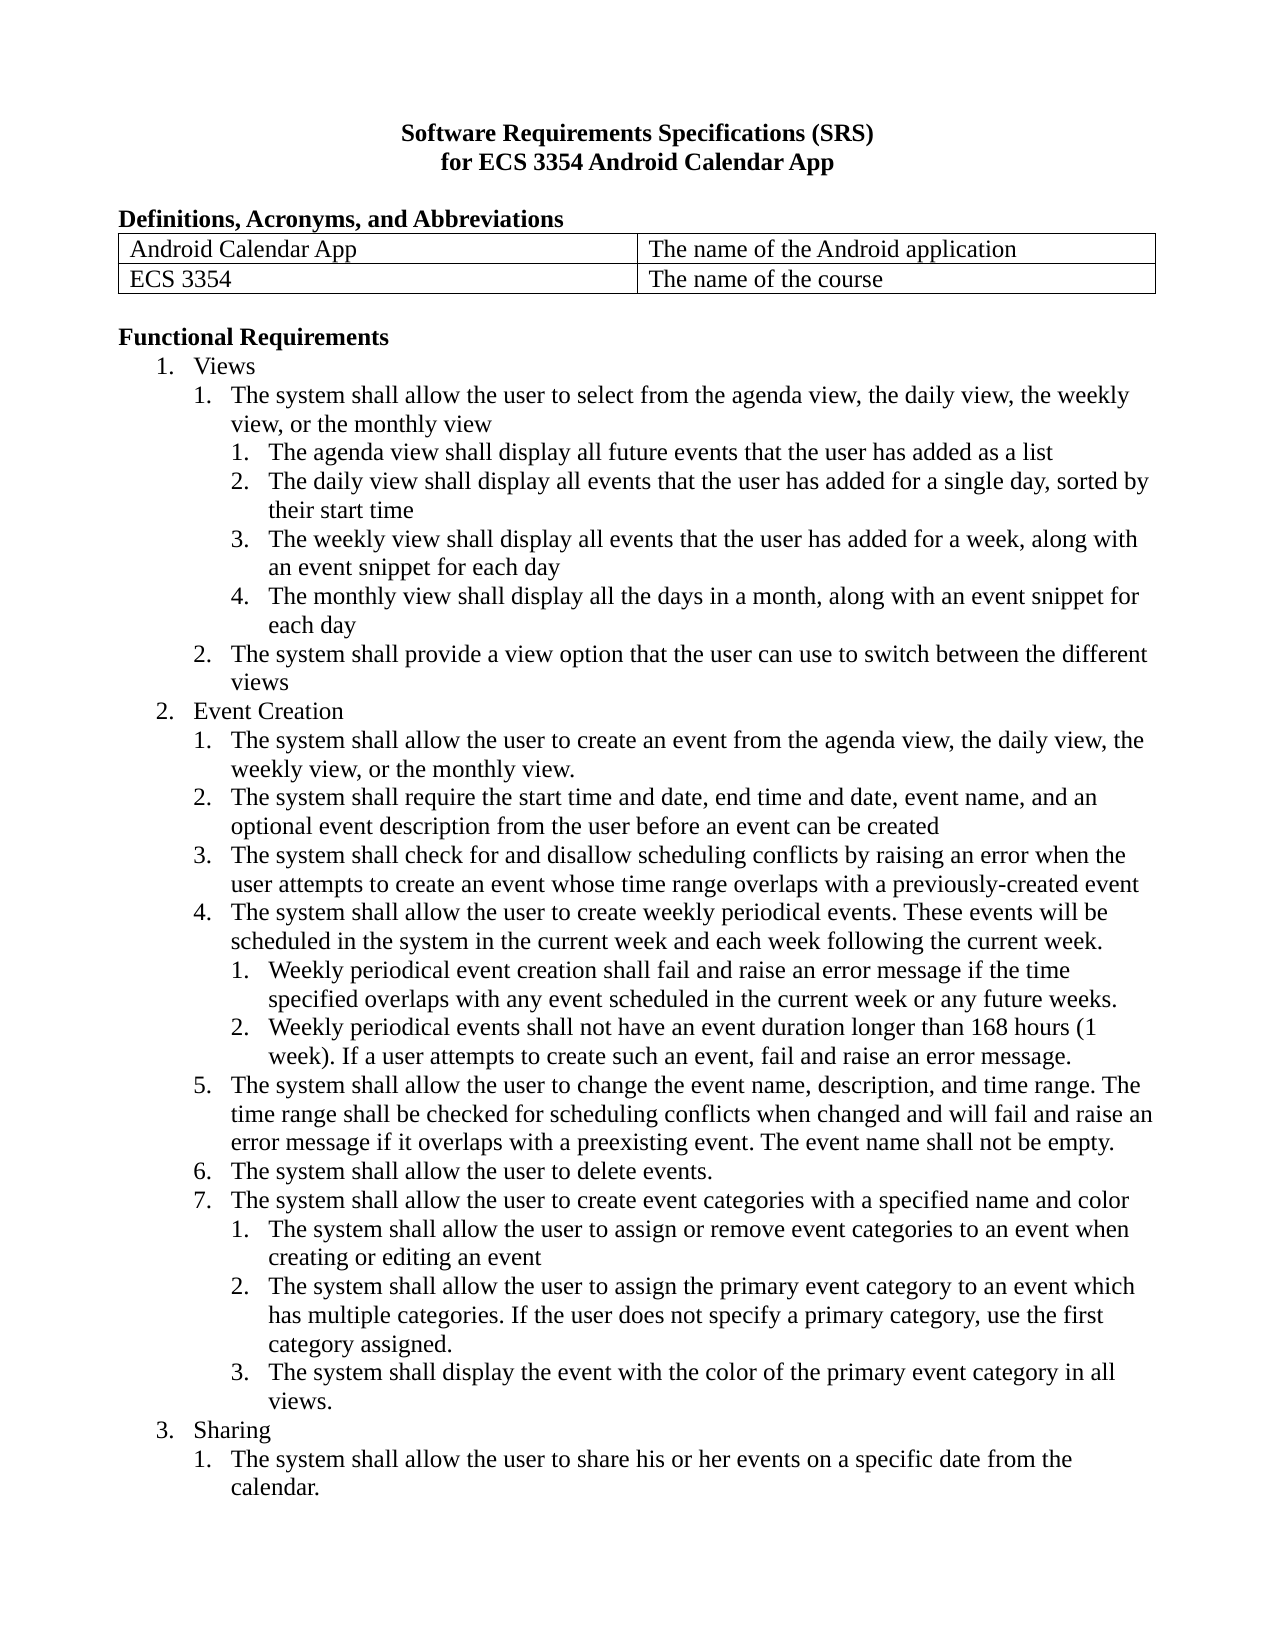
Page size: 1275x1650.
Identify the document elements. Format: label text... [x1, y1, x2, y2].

list The system shall allow the user to share his or her events on a specific date from the calendar. [193, 1444, 1157, 1501]
list The system shall allow the user to assign the primary event category to an event which has multiple categories. If the user does not specify a primary category, use the first category assigned. [231, 1271, 1157, 1357]
list The system shall require the start time and date, end time and date, event name, and an optional event description from the user before an event can be created [193, 782, 1157, 840]
list The system shall check for and disallow scheduling conflicts by raising an error when the user attempts to create an event whose time range overlaps with a previously-created event [193, 840, 1157, 897]
text Software Requirements Specifications (SRS) [118, 118, 1157, 147]
table_cell The name of the course [638, 264, 1155, 293]
text Definitions, Acronyms, and Abbreviations [118, 204, 1157, 233]
list The weekly view shall display all events that the user has added for a week, along with an event snippet for each day [231, 524, 1157, 581]
list Weekly periodical events shall not have an event duration longer than 168 hours (1 week). If a user attempts to create such an event, fail and raise an error message. [231, 1012, 1157, 1070]
list The system shall display the event with the color of the primary event category in all views. [231, 1357, 1157, 1415]
list Weekly periodical event creation shall fail and raise an error message if the time specified overlaps with any event scheduled in the current week or any future weeks. [231, 955, 1157, 1012]
list The system shall allow the user to assign or remove event categories to an event when creating or editing an event [231, 1214, 1157, 1271]
list The system shall allow the user to select from the agenda view, the daily view, the weekly view, or the monthly view [193, 380, 1157, 437]
list The system shall allow the user to delete events. [193, 1156, 1157, 1185]
list The agenda view shall display all future events that the user has added as a list [231, 437, 1157, 466]
text Functional Requirements [118, 322, 1157, 351]
list Views [156, 351, 1157, 380]
list The monthly view shall display all the days in a month, along with an event snippet for each day [231, 581, 1157, 639]
list The system shall allow the user to create an event from the agenda view, the daily view, the weekly view, or the monthly view. [193, 725, 1157, 782]
list The daily view shall display all events that the user has added for a single day, sorted by their start time [231, 466, 1157, 524]
list Sharing [156, 1415, 1157, 1444]
table_header The name of the Android application [638, 234, 1155, 263]
text for ECS 3354 Android Calendar App [118, 147, 1157, 176]
list Event Creation [156, 696, 1157, 725]
list The system shall allow the user to create event categories with a specified name and color [193, 1185, 1157, 1214]
table_cell ECS 3354 [119, 264, 637, 293]
list The system shall allow the user to create weekly periodical events. These events will be scheduled in the system in the current week and each week following the current week. [193, 897, 1157, 955]
list The system shall provide a view option that the user can use to switch between the different views [193, 639, 1157, 696]
list The system shall allow the user to change the event name, description, and time range. The time range shall be checked for scheduling conflicts when changed and will fail and raise an error message if it overlaps with a preexisting event. The event name shall not be empty. [193, 1070, 1157, 1156]
table_header Android Calendar App [119, 234, 637, 263]
